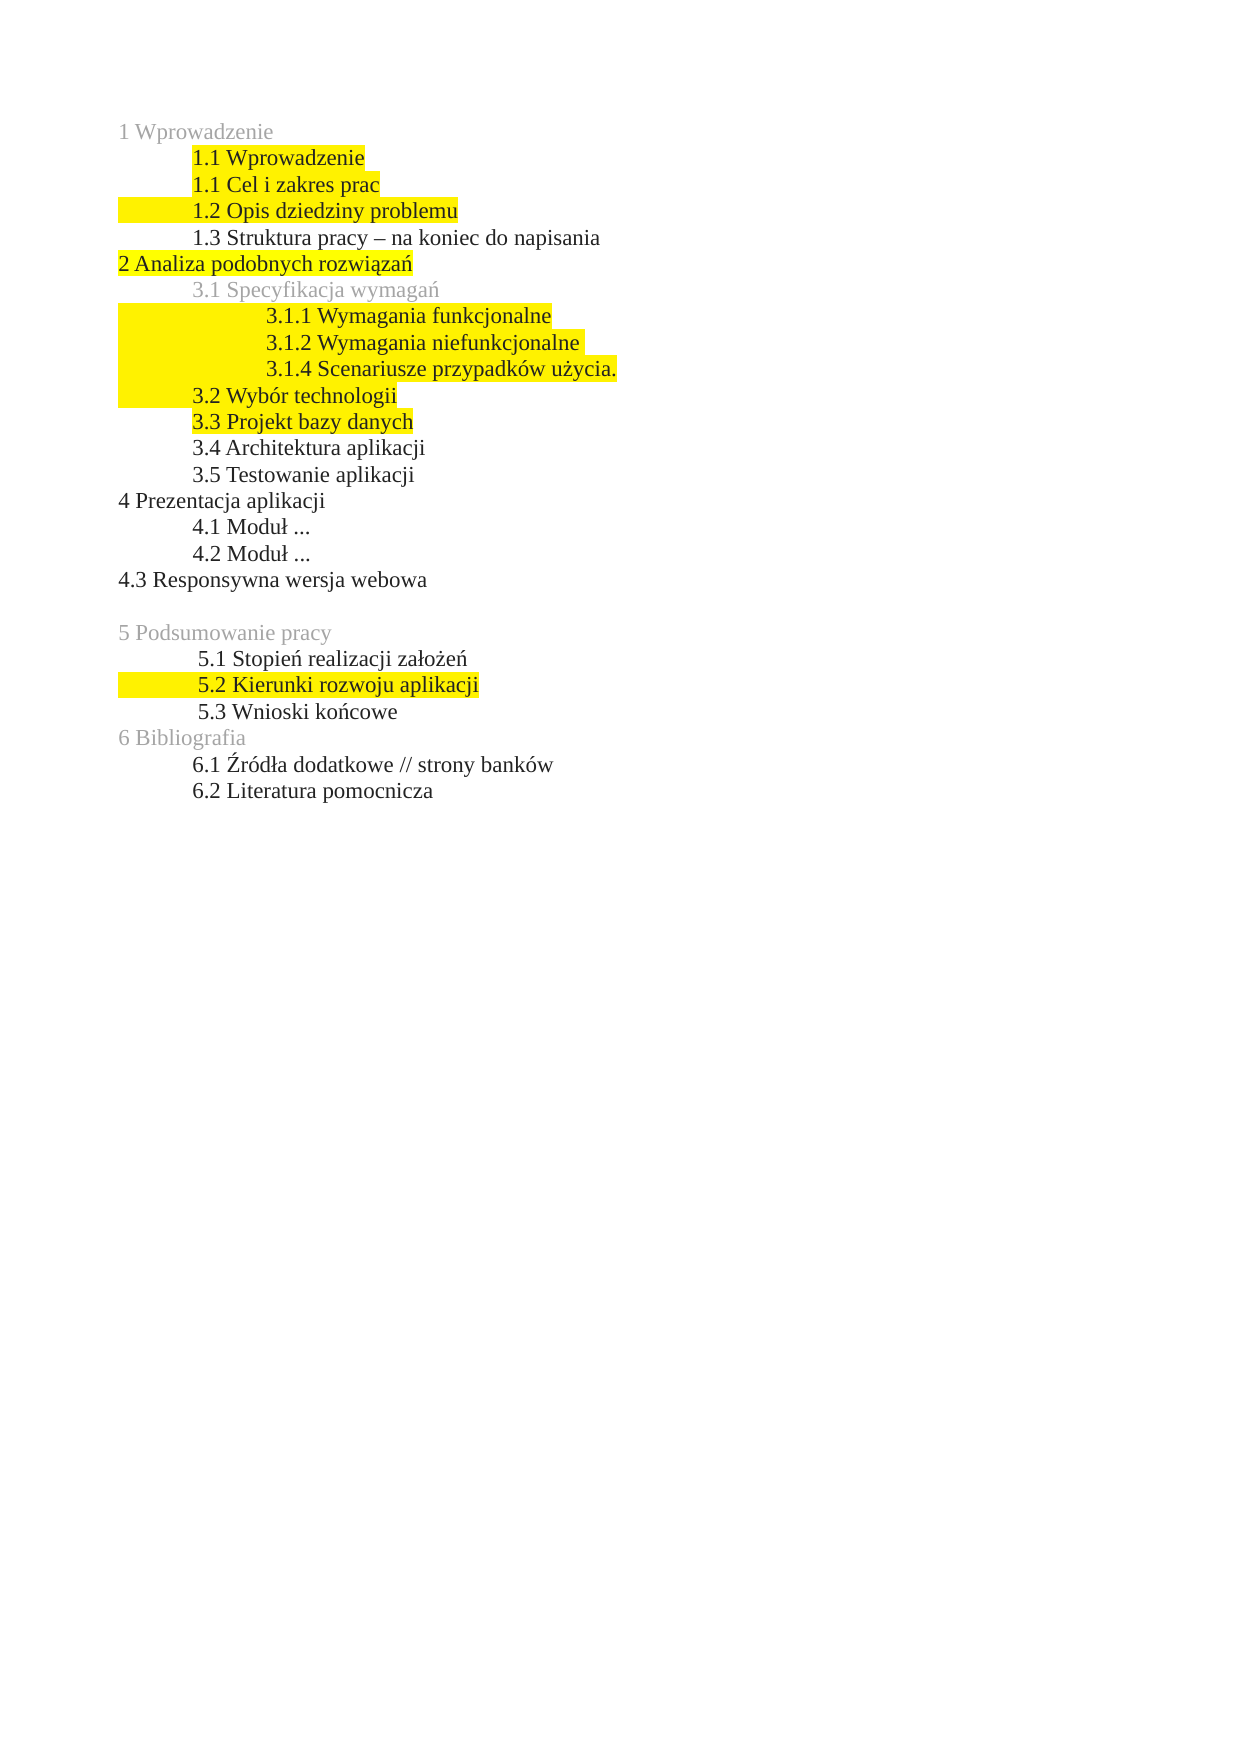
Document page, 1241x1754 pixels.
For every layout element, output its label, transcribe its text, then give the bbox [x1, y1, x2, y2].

text 6 Bibliografia 6.1 Źródła dodatkowe // strony banków 6.2 Literatura pomocnicza [118, 724, 1122, 832]
text 1 Wprowadzenie [118, 118, 1122, 144]
text 2 Analiza podobnych rozwiązań 3.1 Specyfikacja wymagań 3.1.1 Wymagania funkcjonalne 3.1.2 Wymagania niefunkcjonalne 3.1.4 Scenariusze przypadków użycia. 3.2 Wybór technologii 3.3 Projekt bazy danych [118, 250, 1122, 434]
text 3.4 Architektura aplikacji 3.5 Testowanie aplikacji 4 Prezentacja aplikacji 4.1 Moduł ... [118, 434, 1122, 540]
text 1.1 Wprowadzenie 1.1 Cel i zakres prac 1.2 Opis dziedziny problemu 1.3 Struktura pracy – na koniec do napisania [118, 144, 1122, 250]
text 4.2 Moduł ... 4.3 Responsywna wersja webowa 5 Podsumowanie pracy 5.1 Stopień realizacji założeń 5.2 Kierunki rozwoju aplikacji 5.3 Wnioski końcowe [118, 540, 1122, 724]
